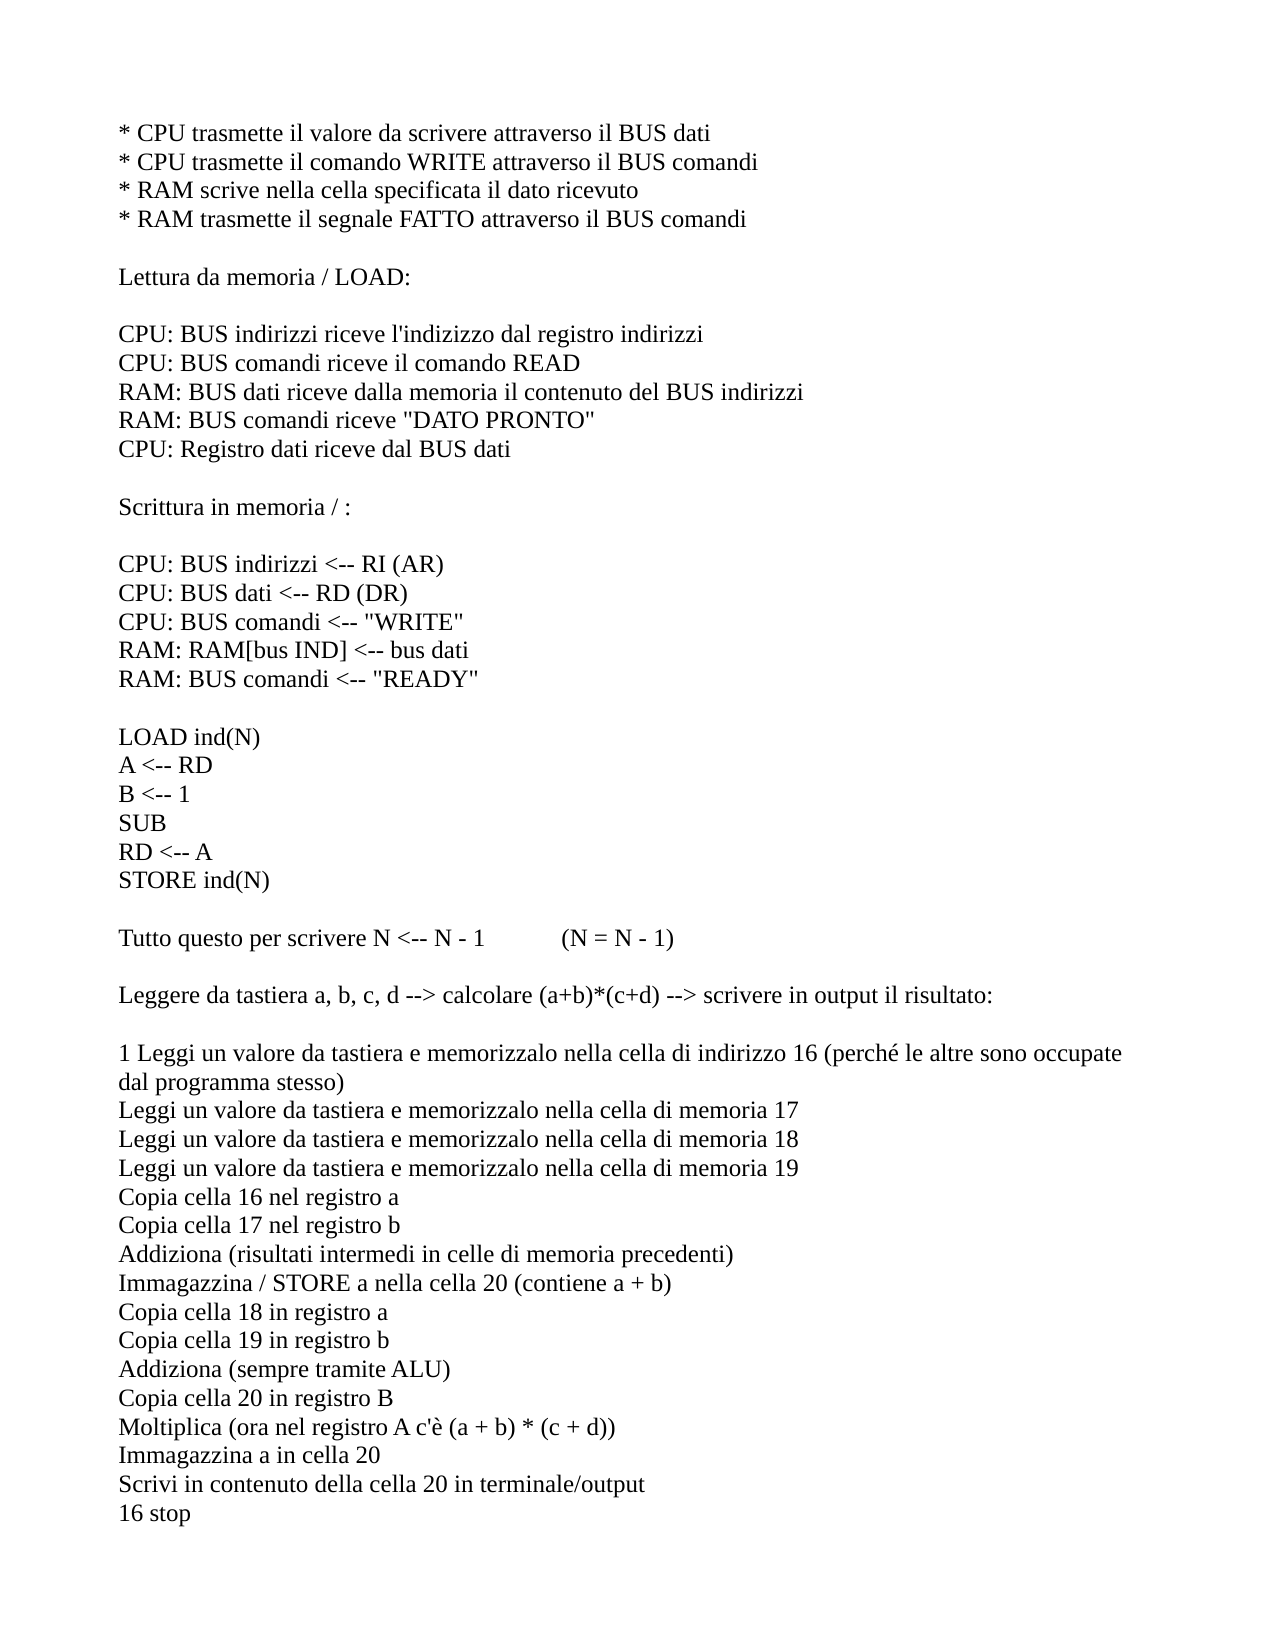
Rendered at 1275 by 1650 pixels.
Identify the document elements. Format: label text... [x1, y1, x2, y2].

text STORE ind(N) [118, 866, 1157, 894]
text RAM: BUS comandi riceve "DATO PRONTO" [118, 406, 1157, 434]
text * CPU trasmette il valore da scrivere attraverso il BUS dati [118, 118, 1157, 147]
text CPU: BUS indirizzi riceve l'indizizzo dal registro indirizzi [118, 319, 1157, 348]
text Leggi un valore da tastiera e memorizzalo nella cella di memoria 17 [118, 1096, 1157, 1124]
text Copia cella 20 in registro B [118, 1383, 1157, 1412]
text Leggi un valore da tastiera e memorizzalo nella cella di memoria 19 [118, 1153, 1157, 1182]
text Immagazzina a in cella 20 [118, 1441, 1157, 1469]
text Immagazzina / STORE a nella cella 20 (contiene a + b) [118, 1268, 1157, 1297]
text Scrivi in contenuto della cella 20 in terminale/output [118, 1469, 1157, 1498]
text Copia cella 17 nel registro b [118, 1211, 1157, 1239]
text SUB [118, 808, 1157, 837]
text Addiziona (risultati intermedi in celle di memoria precedenti) [118, 1239, 1157, 1268]
text Leggi un valore da tastiera e memorizzalo nella cella di memoria 18 [118, 1124, 1157, 1153]
text B <-- 1 [118, 779, 1157, 808]
text CPU: BUS indirizzi <-- RI (AR) [118, 549, 1157, 578]
text Lettura da memoria / LOAD: [118, 262, 1157, 291]
text A <-- RD [118, 751, 1157, 779]
text LOAD ind(N) [118, 722, 1157, 751]
text Copia cella 19 in registro b [118, 1326, 1157, 1354]
text CPU: Registro dati riceve dal BUS dati [118, 434, 1157, 463]
text RAM: BUS dati riceve dalla memoria il contenuto del BUS indirizzi [118, 377, 1157, 406]
text RAM: BUS comandi <-- "READY" [118, 664, 1157, 693]
text Copia cella 18 in registro a [118, 1297, 1157, 1326]
text Scrittura in memoria / : [118, 492, 1157, 521]
text * RAM scrive nella cella specificata il dato ricevuto * RAM trasmette il segnale FATTO attraverso il BUS comandi [118, 176, 1157, 233]
text Moltiplica (ora nel registro A c'è (a + b) * (c + d)) [118, 1412, 1157, 1441]
text Addiziona (sempre tramite ALU) [118, 1354, 1157, 1383]
text CPU: BUS comandi riceve il comando READ [118, 348, 1157, 377]
text CPU: BUS dati <-- RD (DR) [118, 578, 1157, 607]
text Leggere da tastiera a, b, c, d --> calcolare (a+b)*(c+d) --> scrivere in output il risultato: [118, 981, 1157, 1009]
text RD <-- A [118, 837, 1157, 866]
text * CPU trasmette il comando WRITE attraverso il BUS comandi [118, 147, 1157, 176]
text 1 Leggi un valore da tastiera e memorizzalo nella cella di indirizzo 16 (perché le altre sono occupate dal programma stesso) [118, 1038, 1157, 1096]
text RAM: RAM[bus IND] <-- bus dati [118, 636, 1157, 664]
text Tutto questo per scrivere N <-- N - 1 (N = N - 1) [118, 923, 1157, 952]
text 16 stop [118, 1498, 1157, 1527]
text Copia cella 16 nel registro a [118, 1182, 1157, 1211]
text CPU: BUS comandi <-- "WRITE" [118, 607, 1157, 636]
